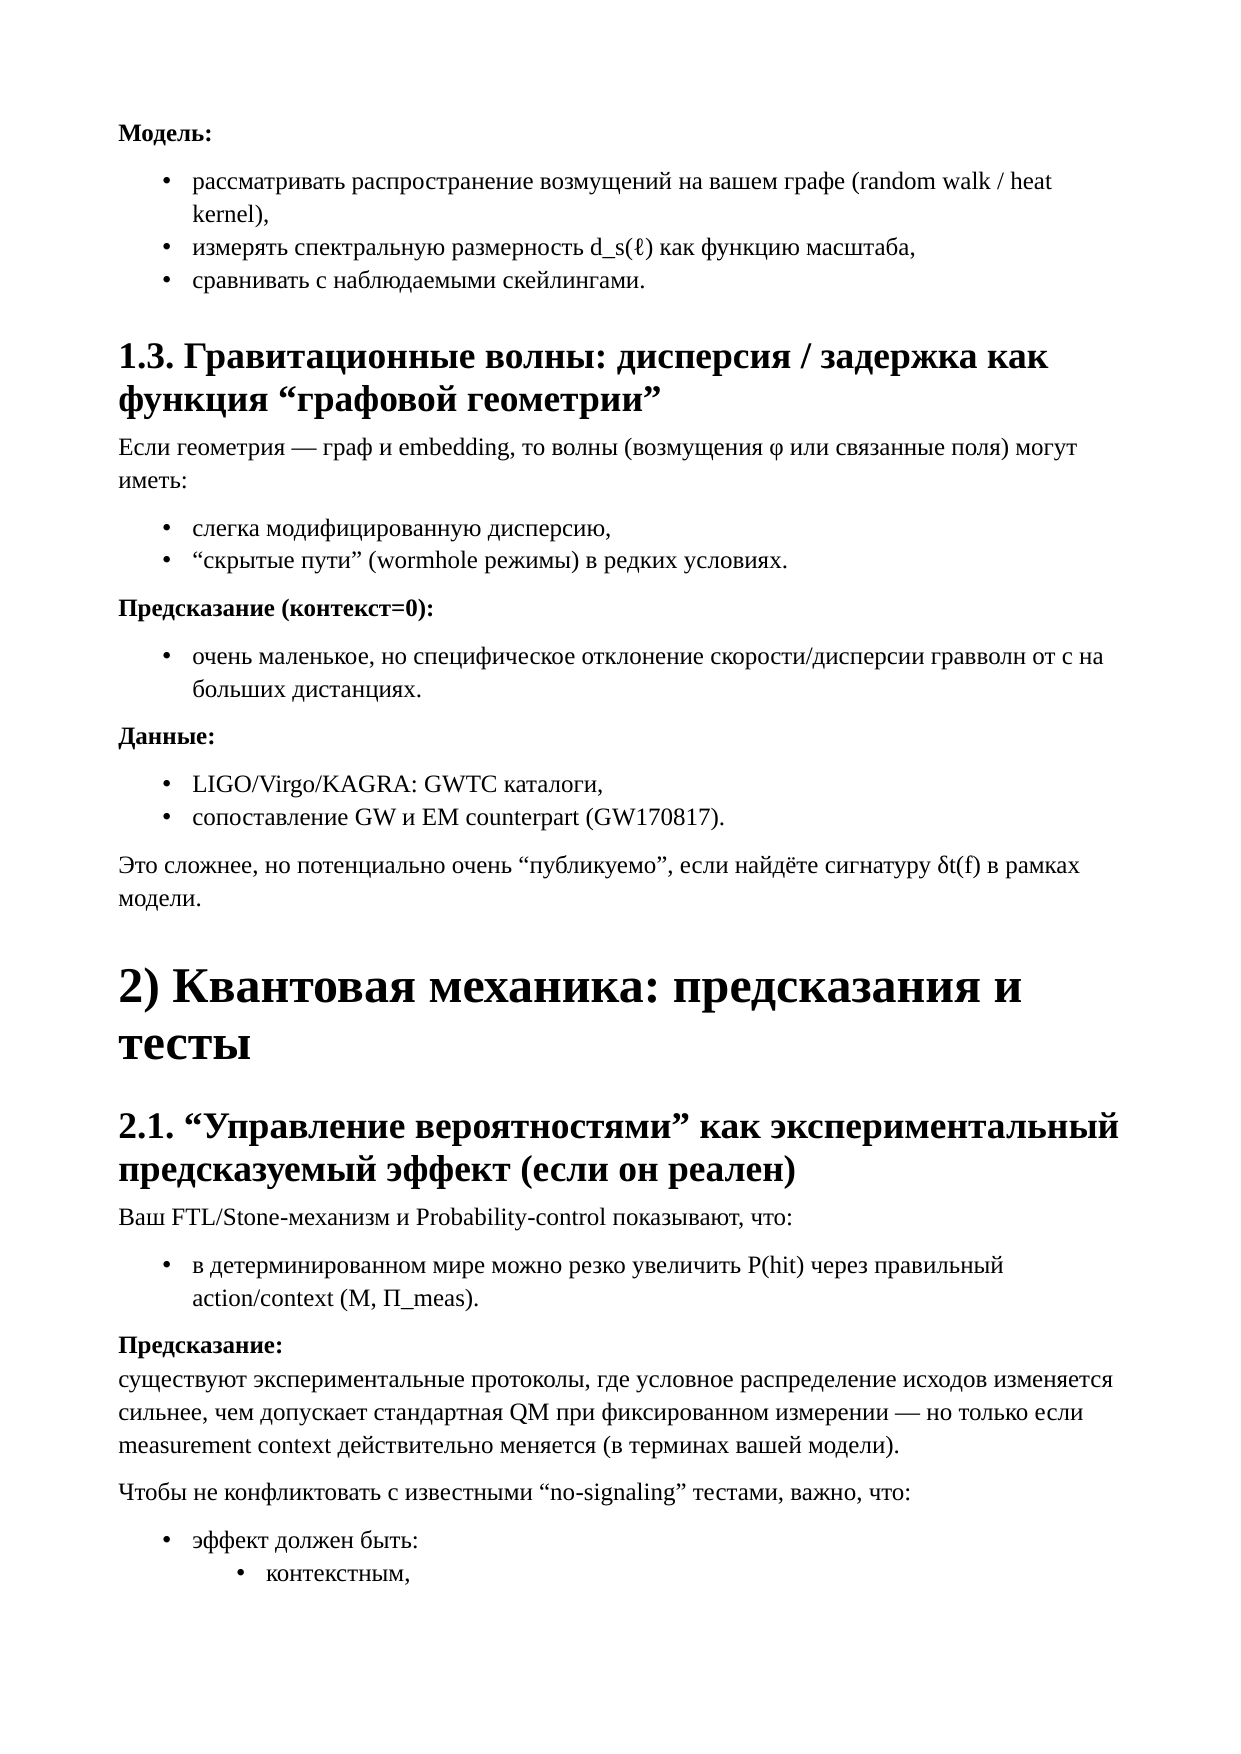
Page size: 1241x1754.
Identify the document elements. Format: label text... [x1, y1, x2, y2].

list рассматривать распространение возмущений на вашем графе (random walk / heat kernel), [162, 166, 1122, 227]
text Данные: [118, 721, 1122, 750]
text Ваш FTL/Stone‑механизм и Probability‑control показывают, что: [118, 1202, 1122, 1231]
list измерять спектральную размерность d_s(ℓ) как функцию масштаба, [162, 232, 1122, 261]
list сравнивать с наблюдаемыми скейлингами. [162, 265, 1122, 293]
list сопоставление GW и EM counterpart (GW170817). [162, 802, 1122, 831]
list слегка модифицированную дисперсию, [162, 513, 1122, 541]
subtitle 2) Квантовая механика: предсказания и тесты [118, 955, 1122, 1070]
list LIGO/Virgo/KAGRA: GWTC каталоги, [162, 769, 1122, 798]
list очень маленькое, но специфическое отклонение скорости/дисперсии гравволн от c на больших дистанциях. [162, 641, 1122, 703]
text Предсказание: существуют экспериментальные протоколы, где условное распределение исходов изменяется сильнее, чем допускает стандартная QM при фиксированном измерении — но только если measurement context действительно меняется (в терминах вашей модели). [118, 1331, 1122, 1458]
list “скрытые пути” (wormhole режимы) в редких условиях. [162, 546, 1122, 574]
subtitle 1.3. Гравитационные волны: дисперсия / задержка как функция “графовой геометрии” [118, 333, 1122, 419]
text Если геометрия — граф и embedding, то волны (возмущения φ или связанные поля) могут иметь: [118, 432, 1122, 494]
text Предсказание (контекст=0): [118, 593, 1122, 622]
list в детерминированном мире можно резко увеличить P(hit) через правильный action/context (M, Π_meas). [162, 1250, 1122, 1312]
list эффект должен быть: [162, 1525, 1122, 1554]
text Это сложнее, но потенциально очень “публикуемо”, если найдёте сигнатуру δt(f) в рамках модели. [118, 850, 1122, 911]
list контекстным, [236, 1558, 1122, 1587]
subtitle 2.1. “Управление вероятностями” как экспериментальный предсказуемый эффект (если он реален) [118, 1104, 1122, 1190]
text Модель: [118, 118, 1122, 147]
text Чтобы не конфликтовать с известными “no‑signaling” тестами, важно, что: [118, 1477, 1122, 1506]
